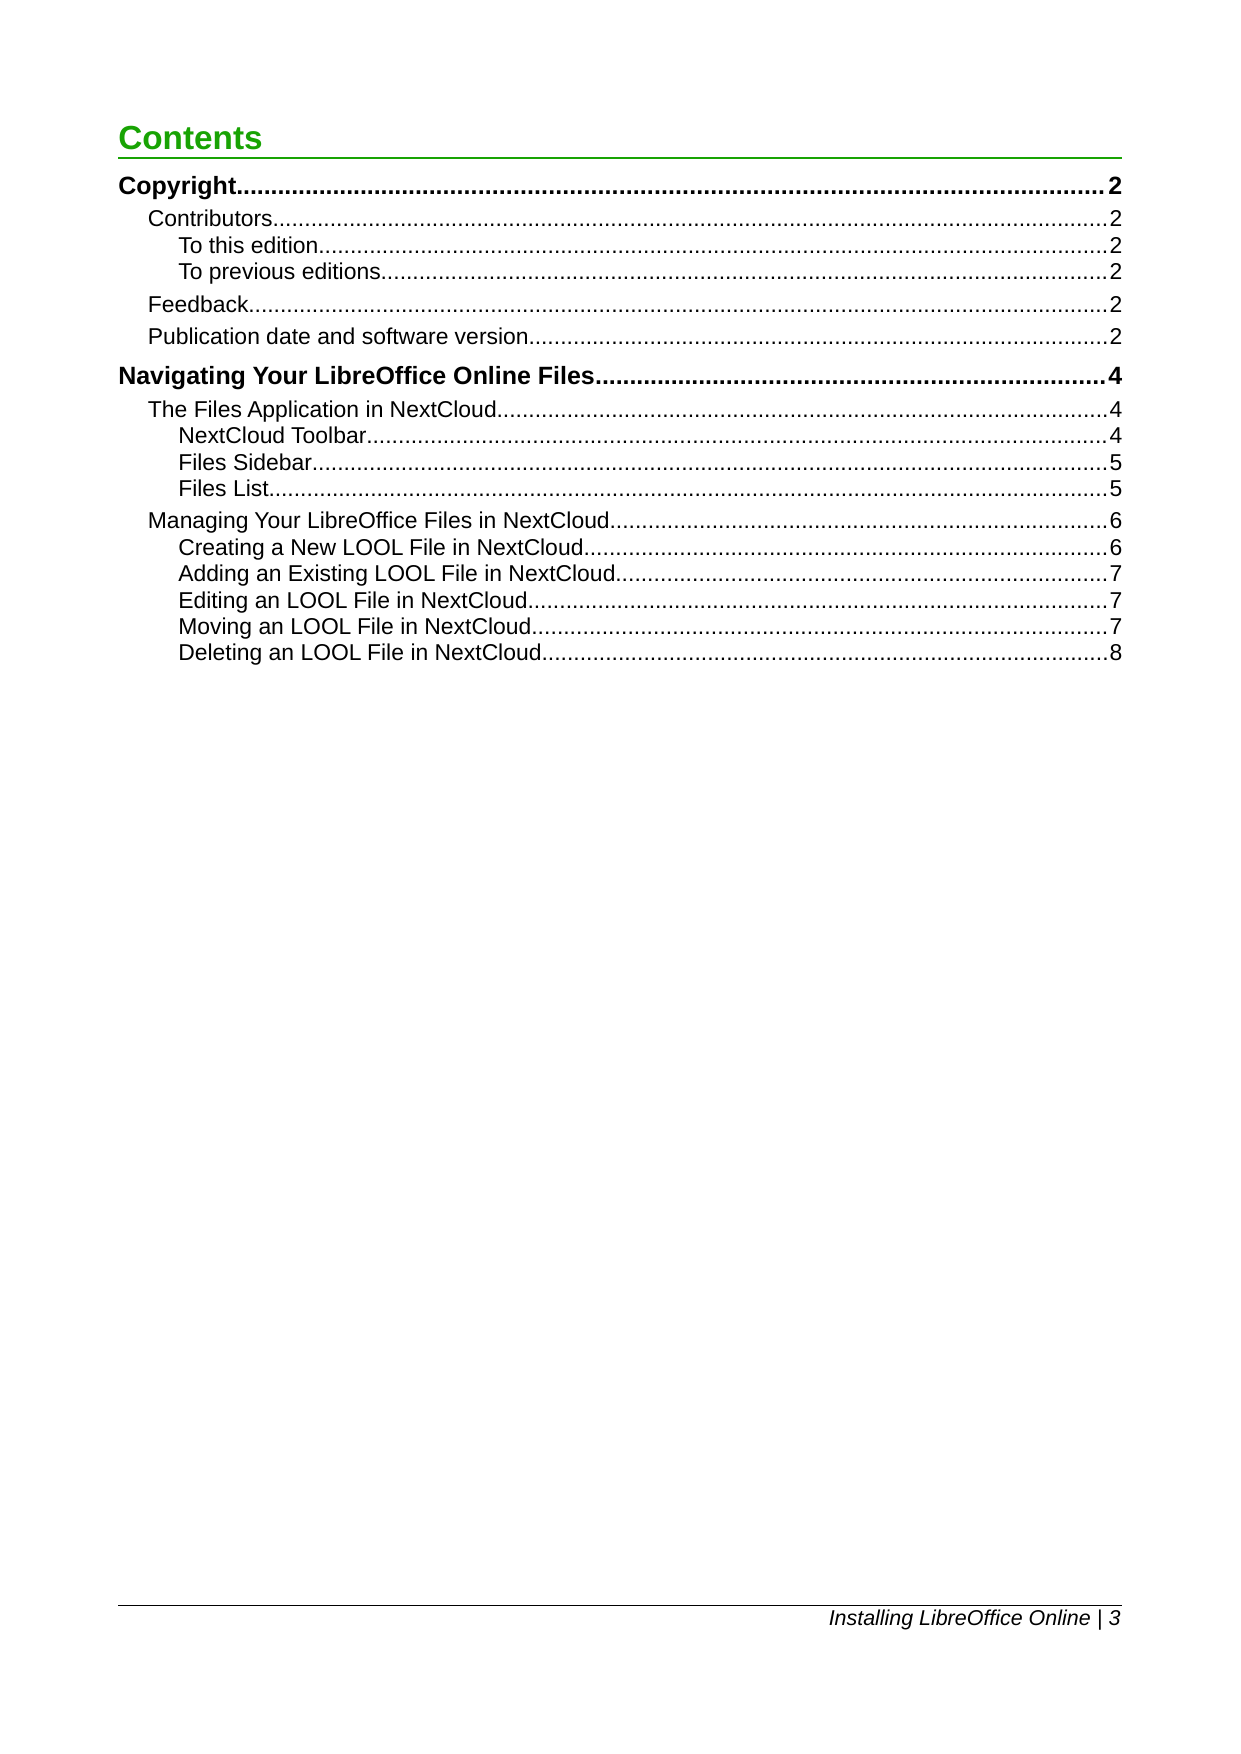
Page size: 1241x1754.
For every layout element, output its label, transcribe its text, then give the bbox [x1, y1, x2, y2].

text Navigating Your LibreOffice Online Files 4 [118, 361, 1122, 390]
text Editing an LOOL File in NextCloud 7 [178, 587, 1122, 613]
text Creating a New LOOL File in NextCloud 6 [178, 534, 1122, 560]
text Copyright 2 [118, 171, 1122, 199]
subtitle Contents [118, 118, 1122, 157]
text To previous editions 2 [178, 258, 1122, 284]
text Managing Your LibreOffice Files in NextCloud 6 [148, 507, 1122, 534]
text Files Sidebar 5 [178, 449, 1122, 475]
text Contributors 2 [148, 205, 1122, 232]
text To this edition 2 [178, 232, 1122, 258]
text Files List 5 [178, 475, 1122, 501]
text Adding an Existing LOOL File in NextCloud 7 [178, 560, 1122, 587]
text The Files Application in NextCloud 4 [148, 396, 1122, 422]
text Feedback 2 [148, 291, 1122, 317]
text Deleting an LOOL File in NextCloud 8 [178, 639, 1122, 666]
text NextCloud Toolbar 4 [178, 422, 1122, 449]
text Moving an LOOL File in NextCloud 7 [178, 613, 1122, 639]
text Publication date and software version 2 [148, 323, 1122, 349]
